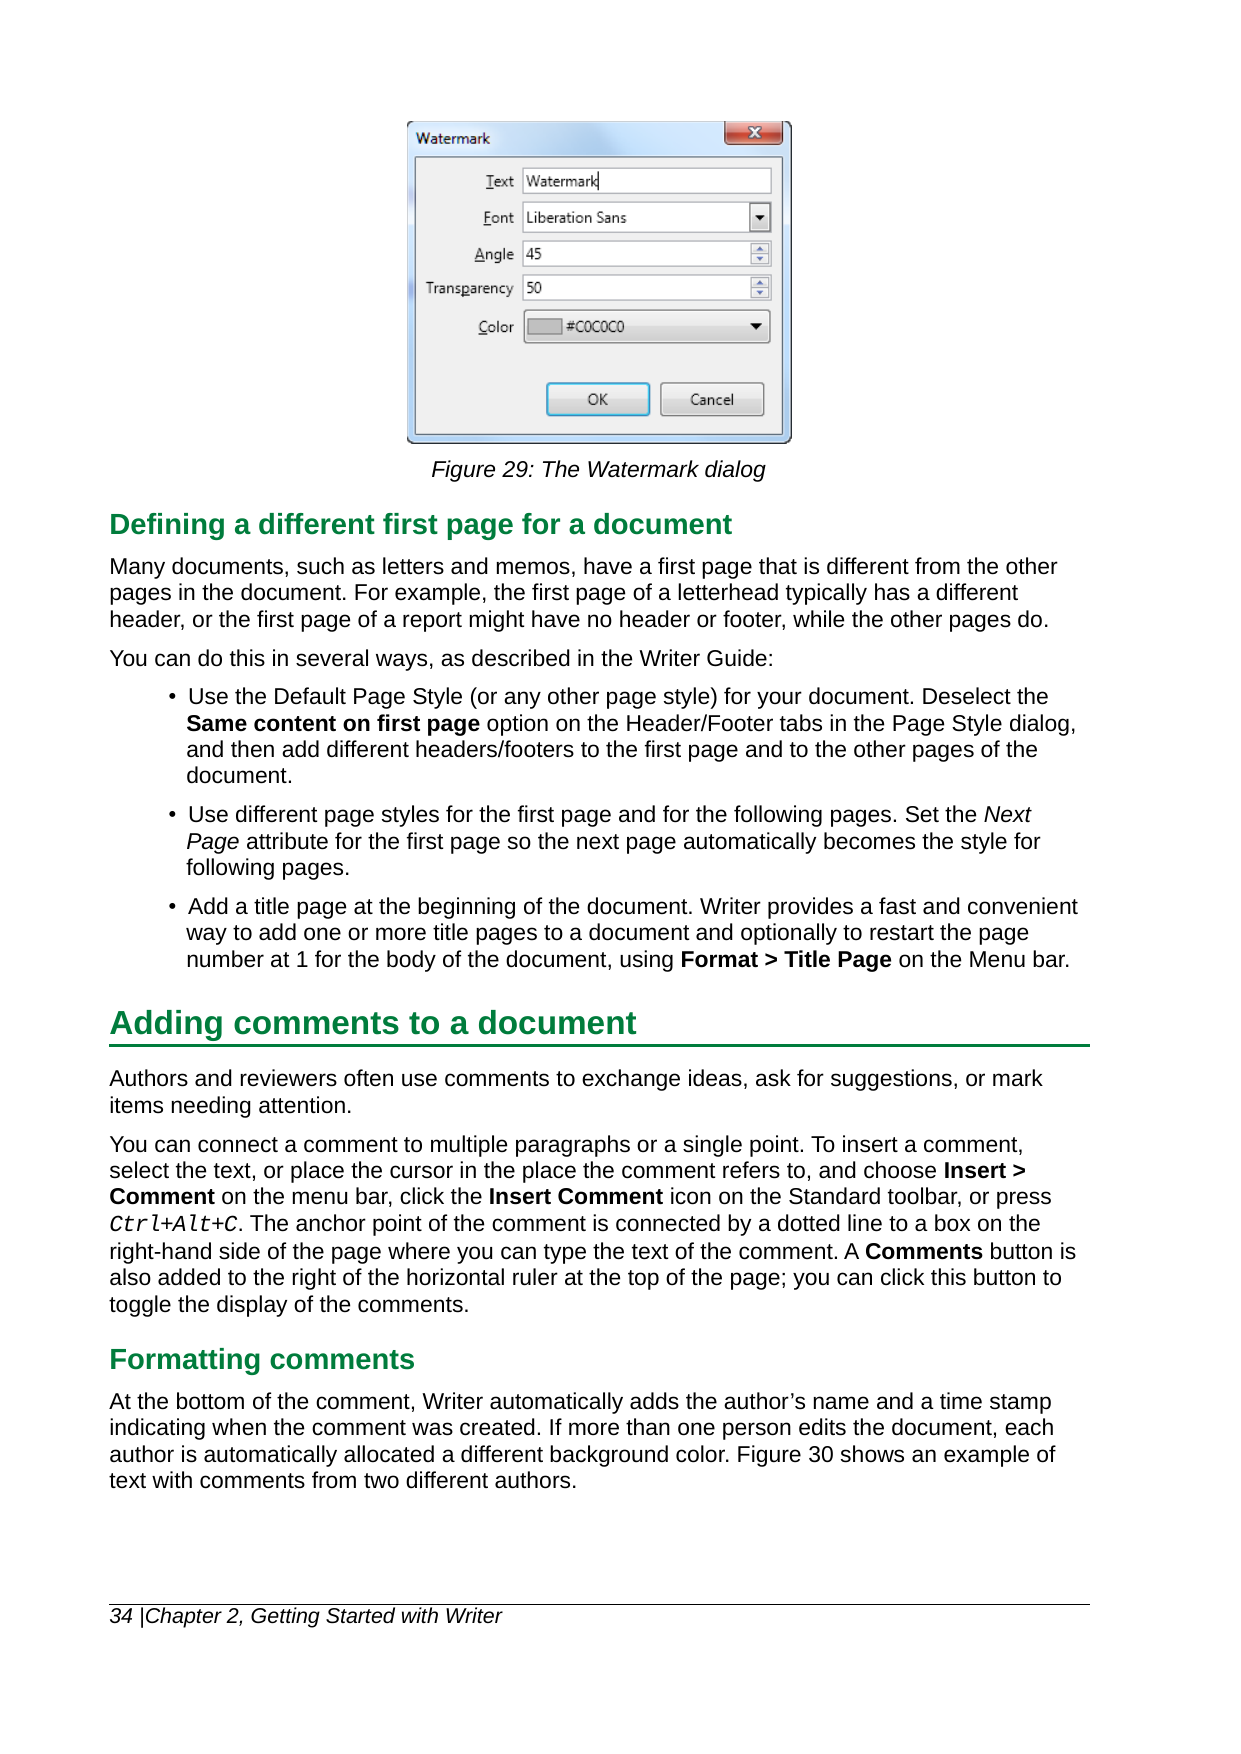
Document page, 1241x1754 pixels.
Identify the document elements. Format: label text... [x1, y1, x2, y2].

text Figure 29: The Watermark dialog [407, 456, 792, 482]
text Authors and reviewers often use comments to exchange ideas, ask for suggestions, or mark items needing attention. [109, 1065, 1090, 1118]
list Use different page styles for the first page and for the following pages. Set the Next Page attribute for the first page so the next page automatically becomes the style for following pages. [168, 801, 1090, 880]
list Use the Default Page Style (or any other page style) for your document. Deselect the Same content on first page option on the Header/Footer tabs in the Page Style dialog, and then add different headers/footers to the first page and to the other pages of the document. [168, 683, 1090, 789]
picture [407, 121, 792, 444]
subtitle Defining a different first page for a document [109, 507, 1090, 541]
list You can do this in several ways, as described in the Writer Guide: [109, 644, 1090, 671]
subtitle Adding comments to a document [109, 1003, 1090, 1044]
subtitle Formatting comments [109, 1342, 1090, 1375]
list Add a title page at the beginning of the document. Writer provides a fast and convenient way to add one or more title pages to a document and optionally to restart the page number at 1 for the body of the document, using Format > Title Page on the Menu bar. [168, 893, 1090, 972]
text You can connect a comment to multiple paragraphs or a single point. To insert a comment, select the text, or place the cursor in the place the comment refers to, and choose Insert > Comment on the menu bar, click the Insert Comment icon on the Standard toolbar, or press Ctrl+Alt+C. The anchor point of the comment is connected by a dotted line to a box on the right-hand side of the page where you can type the text of the comment. A Comments button is also added to the right of the horizontal ruler at the top of the page; you can click this button to toggle the display of the comments. [109, 1131, 1090, 1317]
text Many documents, such as letters and memos, have a first page that is different from the other pages in the document. For example, the first page of a letterhead typically has a different header, or the first page of a report might have no header or footer, while the other pages do. [109, 553, 1090, 632]
text At the bottom of the comment, Writer automatically adds the author’s name and a time stamp indicating when the comment was created. If more than one person edits the document, each author is automatically allocated a different background color. Figure 30 shows an example of text with comments from two different authors. [109, 1388, 1090, 1493]
